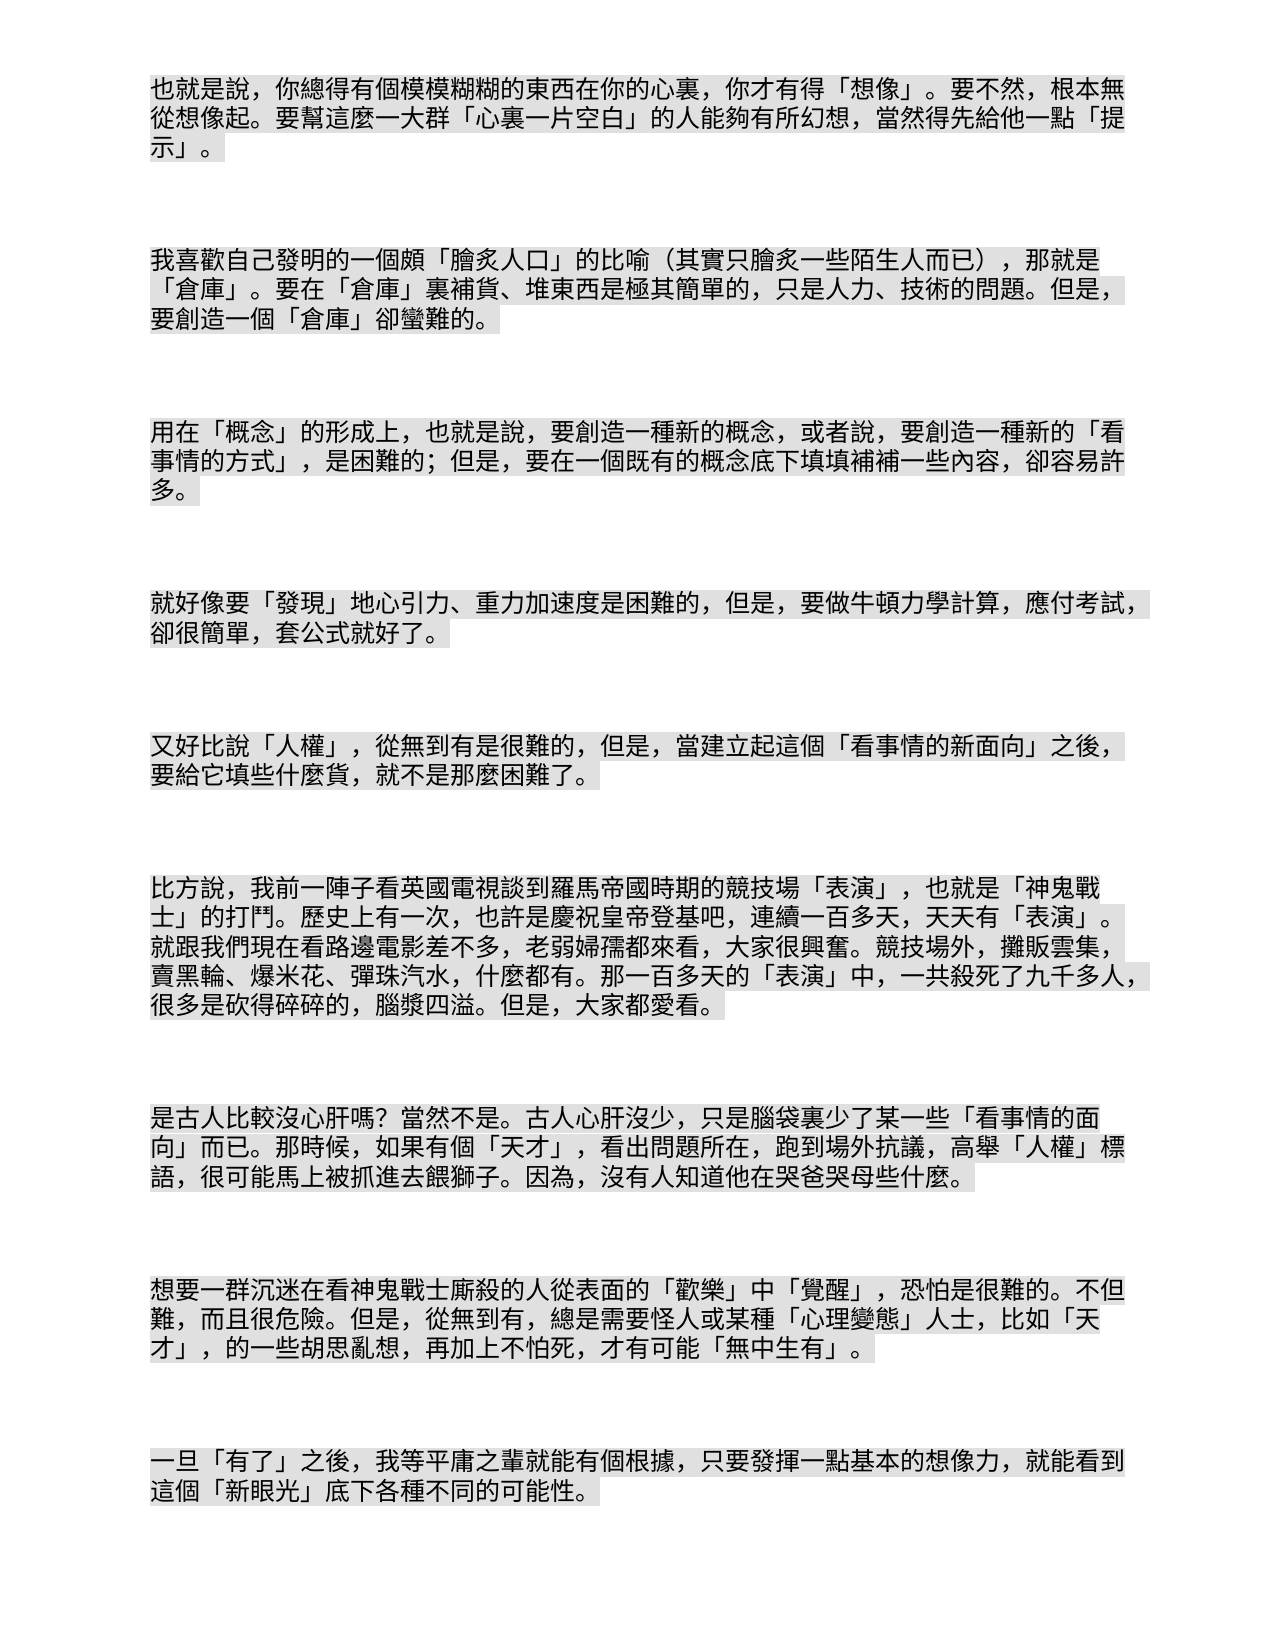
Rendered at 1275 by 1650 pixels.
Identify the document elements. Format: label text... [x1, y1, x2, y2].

text 就好像要「發現」地心引力、重力加速度是困難的，但是，要做牛頓力學計算，應付考試，卻很簡單，套公式就好了。 [150, 590, 1125, 648]
text 又好比說「人權」，從無到有是很難的，但是，當建立起這個「看事情的新面向」之後，要給它填些什麼貨，就不是那麼困難了。 [150, 732, 1125, 790]
text 用在「概念」的形成上，也就是說，要創造一種新的概念，或者說，要創造一種新的「看事情的方式」，是困難的；但是，要在一個既有的概念底下填填補補一些內容，卻容易許多。 [150, 418, 1125, 506]
text 也就是說，你總得有個模模糊糊的東西在你的心裏，你才有得「想像」。要不然，根本無從想像起。要幫這麼一大群「心裏一片空白」的人能夠有所幻想，當然得先給他一點「提示」。 [150, 75, 1125, 162]
text 我喜歡自己發明的一個頗「膾炙人口」的比喻（其實只膾炙一些陌生人而已），那就是「倉庫」。要在「倉庫」裏補貨、堆東西是極其簡單的，只是人力、技術的問題。但是，要創造一個「倉庫」卻蠻難的。 [150, 247, 1125, 334]
text 是古人比較沒心肝嗎？當然不是。古人心肝沒少，只是腦袋裏少了某一些「看事情的面向」而已。那時候，如果有個「天才」，看出問題所在，跑到場外抗議，高舉「人權」標語，很可能馬上被抓進去餵獅子。因為，沒有人知道他在哭爸哭母些什麼。 [150, 1104, 1125, 1192]
text 比方說，我前一陣子看英國電視談到羅馬帝國時期的競技場「表演」，也就是「神鬼戰士」的打鬥。歷史上有一次，也許是慶祝皇帝登基吧，連續一百多天，天天有「表演」。就跟我們現在看路邊電影差不多，老弱婦孺都來看，大家很興奮。競技場外，攤販雲集，賣黑輪、爆米花、彈珠汽水，什麼都有。那一百多天的「表演」中，一共殺死了九千多人，很多是砍得碎碎的，腦漿四溢。但是，大家都愛看。 [150, 874, 1125, 1020]
text 一旦「有了」之後，我等平庸之輩就能有個根據，只要發揮一點基本的想像力，就能看到這個「新眼光」底下各種不同的可能性。 [150, 1447, 1125, 1506]
text 想要一群沉迷在看神鬼戰士廝殺的人從表面的「歡樂」中「覺醒」，恐怕是很難的。不但難，而且很危險。但是，從無到有，總是需要怪人或某種「心理變態」人士，比如「天才」，的一些胡思亂想，再加上不怕死，才有可能「無中生有」。 [150, 1276, 1125, 1363]
